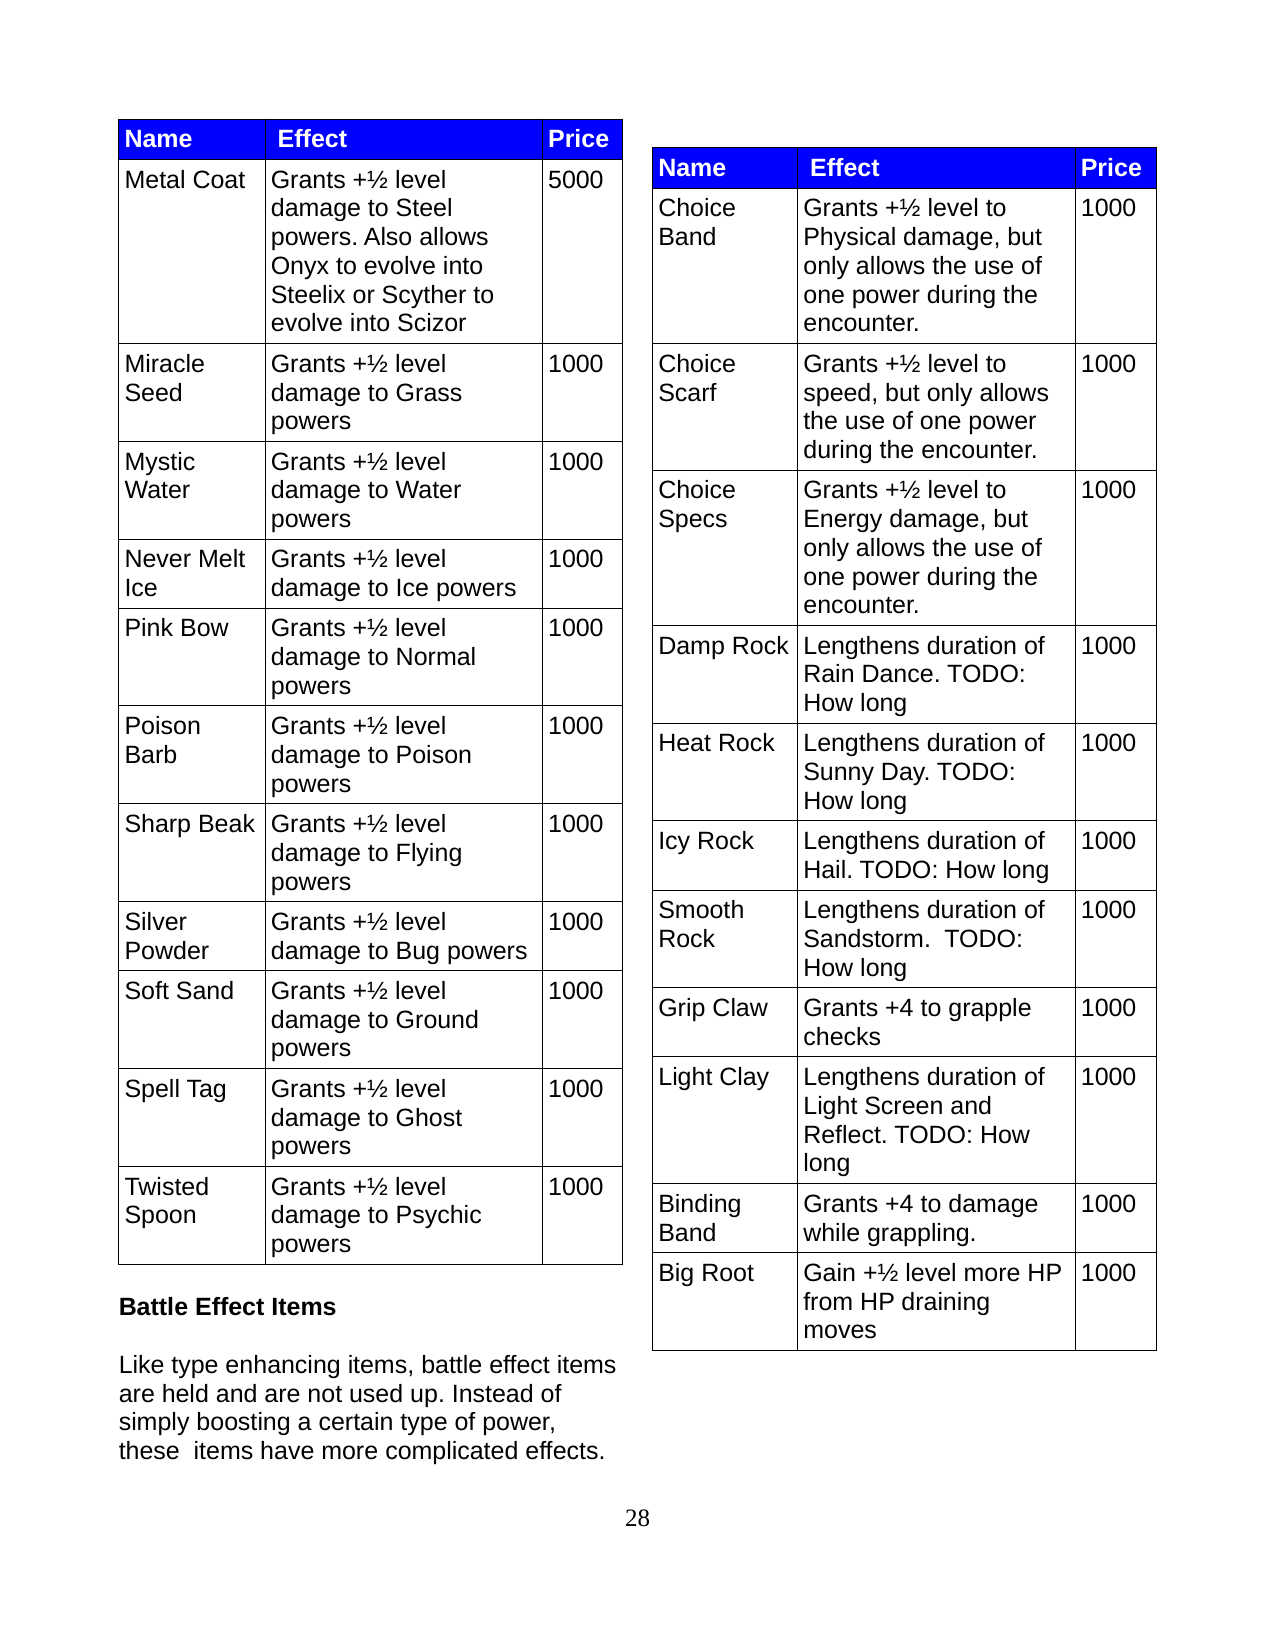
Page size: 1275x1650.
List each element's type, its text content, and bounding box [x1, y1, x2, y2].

table_cell 1000 [543, 442, 622, 538]
table_header Price [1076, 148, 1156, 188]
table_cell Grants +½ level damage to Ice powers [266, 540, 542, 608]
table_cell Lengthens duration of Light Screen and Reflect. TODO: How long [798, 1057, 1075, 1183]
table_cell Grants +½ level damage to Psychic powers [266, 1167, 542, 1263]
table_header Name [653, 148, 797, 188]
table_cell 1000 [543, 1069, 622, 1166]
table_cell Grants +½ level to Physical damage, but only allows the use of one power during the encounter. [798, 189, 1075, 343]
table_cell 1000 [1076, 724, 1156, 820]
table_cell 1000 [543, 344, 622, 441]
table_cell Miracle Seed [119, 344, 265, 441]
table_cell Grants +½ level damage to Poison powers [266, 706, 542, 803]
text Battle Effect Items [118, 1292, 622, 1321]
table_cell Gain +½ level more HP from HP draining moves [798, 1253, 1075, 1350]
table_cell 1000 [1076, 1057, 1156, 1183]
table_cell Twisted Spoon [119, 1167, 265, 1263]
table_header Name [119, 120, 265, 159]
table_cell Silver Powder [119, 902, 265, 970]
table_cell Grants +½ level damage to Steel powers. Also allows Onyx to evolve into Steelix or Scyther to evolve into Scizor [266, 160, 542, 343]
table_cell Damp Rock [653, 626, 797, 723]
table_cell Never Melt Ice [119, 540, 265, 608]
table_cell 1000 [543, 902, 622, 970]
table_cell Light Clay [653, 1057, 797, 1183]
table_cell 1000 [1076, 189, 1156, 343]
text Like type enhancing items, battle effect items are held and are not used up. Instead of simply boosting a certain type of power, these items have more complicated effects. [118, 1350, 622, 1465]
table_cell Grants +½ level damage to Ground powers [266, 971, 542, 1068]
table_cell Grants +4 to grapple checks [798, 988, 1075, 1056]
table_cell Grip Claw [653, 988, 797, 1056]
table_cell 1000 [543, 540, 622, 608]
table_cell Big Root [653, 1253, 797, 1350]
table_cell 1000 [1076, 821, 1156, 889]
table_cell 1000 [1076, 891, 1156, 987]
table_cell Soft Sand [119, 971, 265, 1068]
table_cell 1000 [1076, 988, 1156, 1056]
table_cell Choice Scarf [653, 344, 797, 469]
table_cell Icy Rock [653, 821, 797, 889]
table_cell Heat Rock [653, 724, 797, 820]
table_cell Grants +½ level damage to Normal powers [266, 609, 542, 705]
table_cell Metal Coat [119, 160, 265, 343]
table_cell Mystic Water [119, 442, 265, 538]
table_cell Grants +4 to damage while grappling. [798, 1184, 1075, 1252]
table_cell 1000 [1076, 1253, 1156, 1350]
table_cell 1000 [1076, 626, 1156, 723]
table_cell Choice Band [653, 189, 797, 343]
table_cell Grants +½ level to speed, but only allows the use of one power during the encounter. [798, 344, 1075, 469]
table_cell Grants +½ level to Energy damage, but only allows the use of one power during the encounter. [798, 471, 1075, 625]
table_cell 1000 [543, 609, 622, 705]
table_cell Grants +½ level damage to Water powers [266, 442, 542, 538]
table_cell Pink Bow [119, 609, 265, 705]
table_header Price [543, 120, 622, 159]
table_cell 1000 [1076, 1184, 1156, 1252]
table_cell Grants +½ level damage to Flying powers [266, 804, 542, 901]
table_cell 5000 [543, 160, 622, 343]
table_cell 1000 [543, 1167, 622, 1263]
table_cell 1000 [543, 971, 622, 1068]
table_cell Grants +½ level damage to Grass powers [266, 344, 542, 441]
table_cell Lengthens duration of Hail. TODO: How long [798, 821, 1075, 889]
table_cell 1000 [543, 706, 622, 803]
table_cell Sharp Beak [119, 804, 265, 901]
table_cell Poison Barb [119, 706, 265, 803]
table_header Effect [798, 148, 1075, 188]
table_cell Grants +½ level damage to Bug powers [266, 902, 542, 970]
table_cell Grants +½ level damage to Ghost powers [266, 1069, 542, 1166]
table_cell Lengthens duration of Sandstorm. TODO: How long [798, 891, 1075, 987]
table_cell Smooth Rock [653, 891, 797, 987]
table_cell 1000 [1076, 344, 1156, 469]
table_cell Lengthens duration of Rain Dance. TODO: How long [798, 626, 1075, 723]
table_cell Choice Specs [653, 471, 797, 625]
table_cell Spell Tag [119, 1069, 265, 1166]
table_cell 1000 [543, 804, 622, 901]
table_cell Lengthens duration of Sunny Day. TODO: How long [798, 724, 1075, 820]
table_cell 1000 [1076, 471, 1156, 625]
table_header Effect [266, 120, 542, 159]
table_cell Binding Band [653, 1184, 797, 1252]
